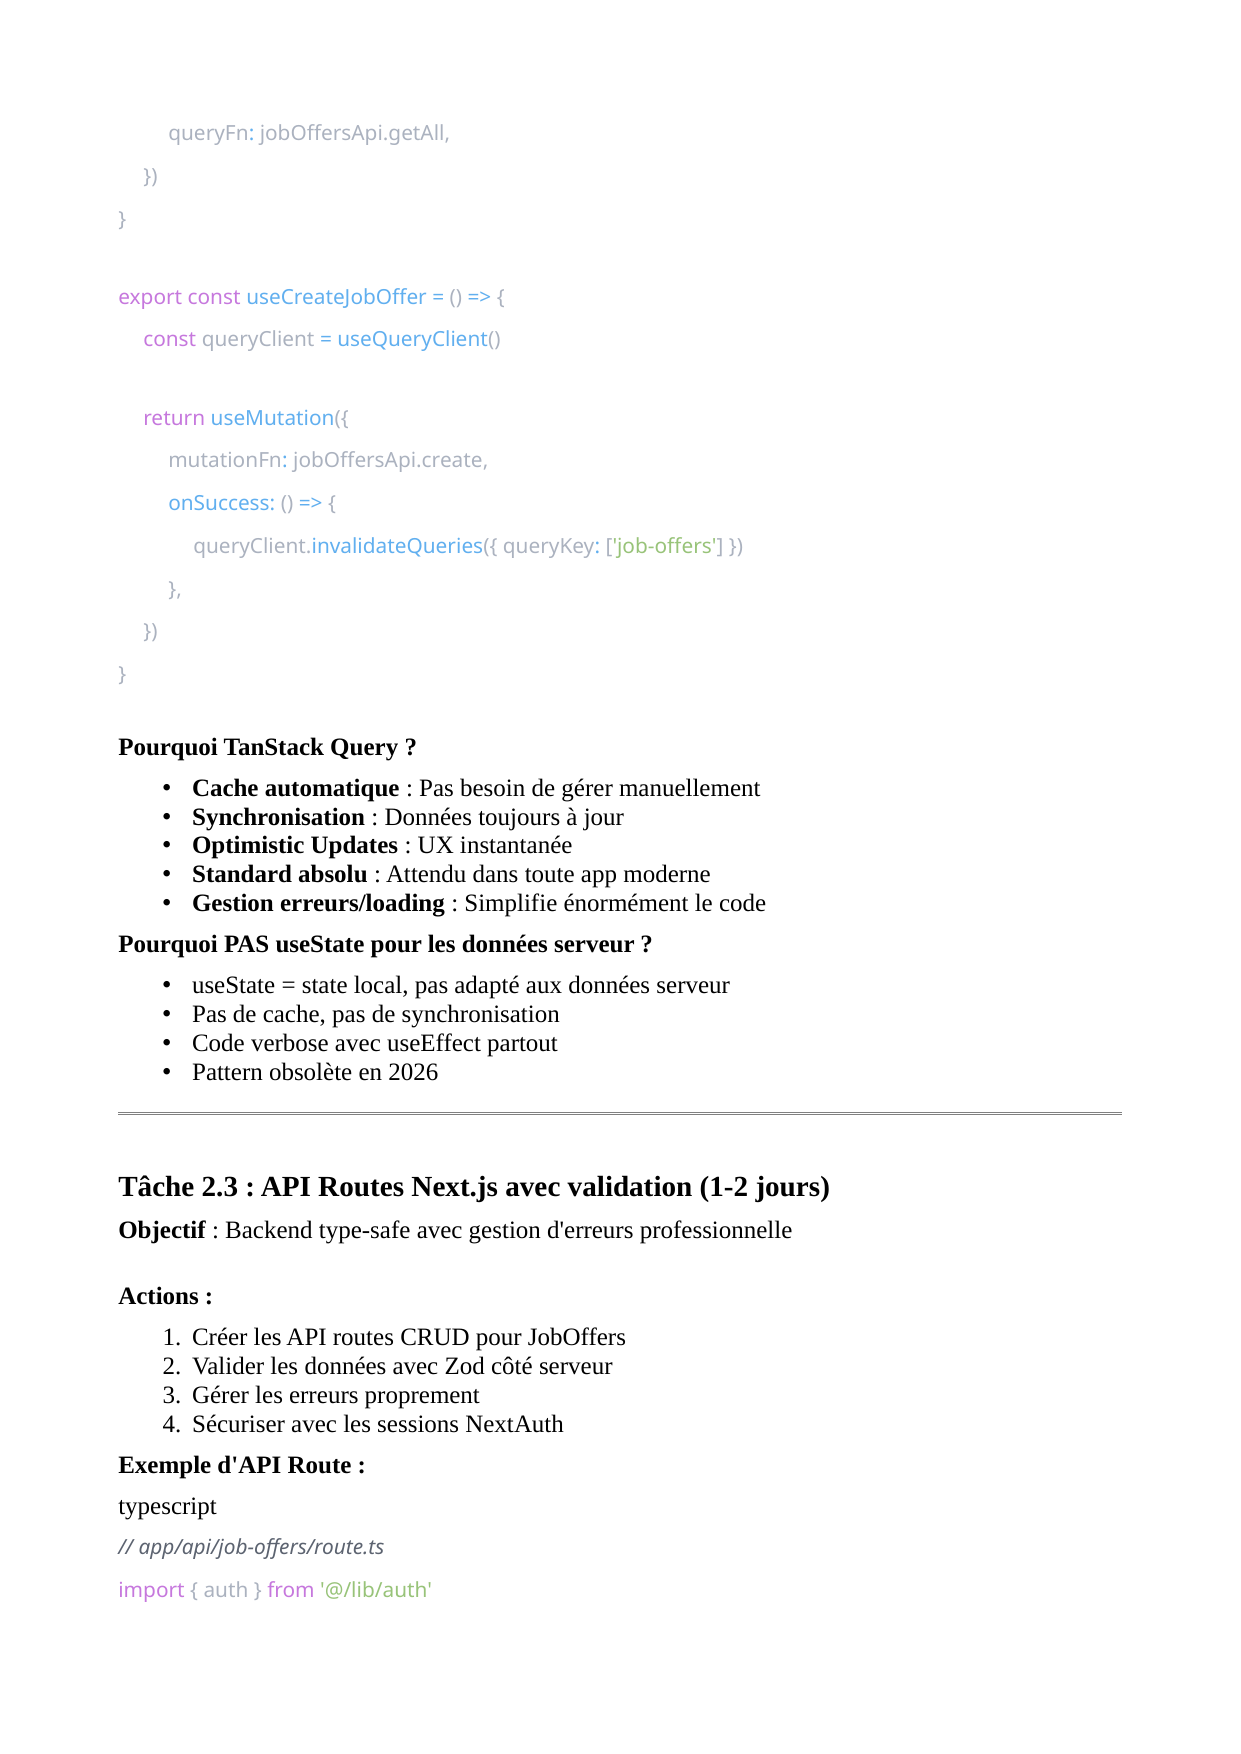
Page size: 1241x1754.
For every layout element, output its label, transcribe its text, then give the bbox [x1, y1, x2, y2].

list Gérer les erreurs proprement [162, 1380, 1122, 1409]
text queryFn: jobOffersApi.getAll, [118, 118, 1122, 147]
list Synchronisation : Données toujours à jour [162, 802, 1122, 830]
text Pourquoi PAS useState pour les données serveur ? [118, 929, 1122, 958]
list Créer les API routes CRUD pour JobOffers [162, 1322, 1122, 1351]
text }) [118, 617, 1122, 645]
text onSuccess: () => { [118, 488, 1122, 517]
text typescript [118, 1491, 1122, 1520]
list Pattern obsolète en 2026 [162, 1057, 1122, 1085]
text } [118, 659, 1122, 688]
list Code verbose avec useEffect partout [162, 1028, 1122, 1057]
list Cache automatique : Pas besoin de gérer manuellement [162, 773, 1122, 802]
text } [118, 204, 1122, 232]
list Optimistic Updates : UX instantanée [162, 830, 1122, 859]
text return useMutation({ [118, 403, 1122, 431]
subtitle Actions : [118, 1281, 1122, 1310]
text queryClient.invalidateQueries({ queryKey: ['job-offers'] }) [118, 531, 1122, 559]
text // app/api/job-offers/route.ts [118, 1532, 1122, 1561]
text Exemple d'API Route : [118, 1450, 1122, 1479]
list Valider les données avec Zod côté serveur [162, 1351, 1122, 1380]
text const queryClient = useQueryClient() [118, 324, 1122, 353]
text Pourquoi TanStack Query ? [118, 732, 1122, 760]
list Standard absolu : Attendu dans toute app moderne [162, 859, 1122, 888]
list Gestion erreurs/loading : Simplifie énormément le code [162, 888, 1122, 917]
list useState = state local, pas adapté aux données serveur [162, 970, 1122, 999]
text }, [118, 574, 1122, 602]
text mutationFn: jobOffersApi.create, [118, 445, 1122, 474]
text }) [118, 161, 1122, 189]
list Sécuriser avec les sessions NextAuth [162, 1409, 1122, 1437]
text export const useCreateJobOffer = () => { [118, 282, 1122, 310]
list Pas de cache, pas de synchronisation [162, 999, 1122, 1028]
text import { auth } from '@/lib/auth' [118, 1575, 1122, 1603]
text Objectif : Backend type-safe avec gestion d'erreurs professionnelle [118, 1215, 1122, 1244]
subtitle Tâche 2.3 : API Routes Next.js avec validation (1-2 jours) [118, 1169, 1122, 1202]
